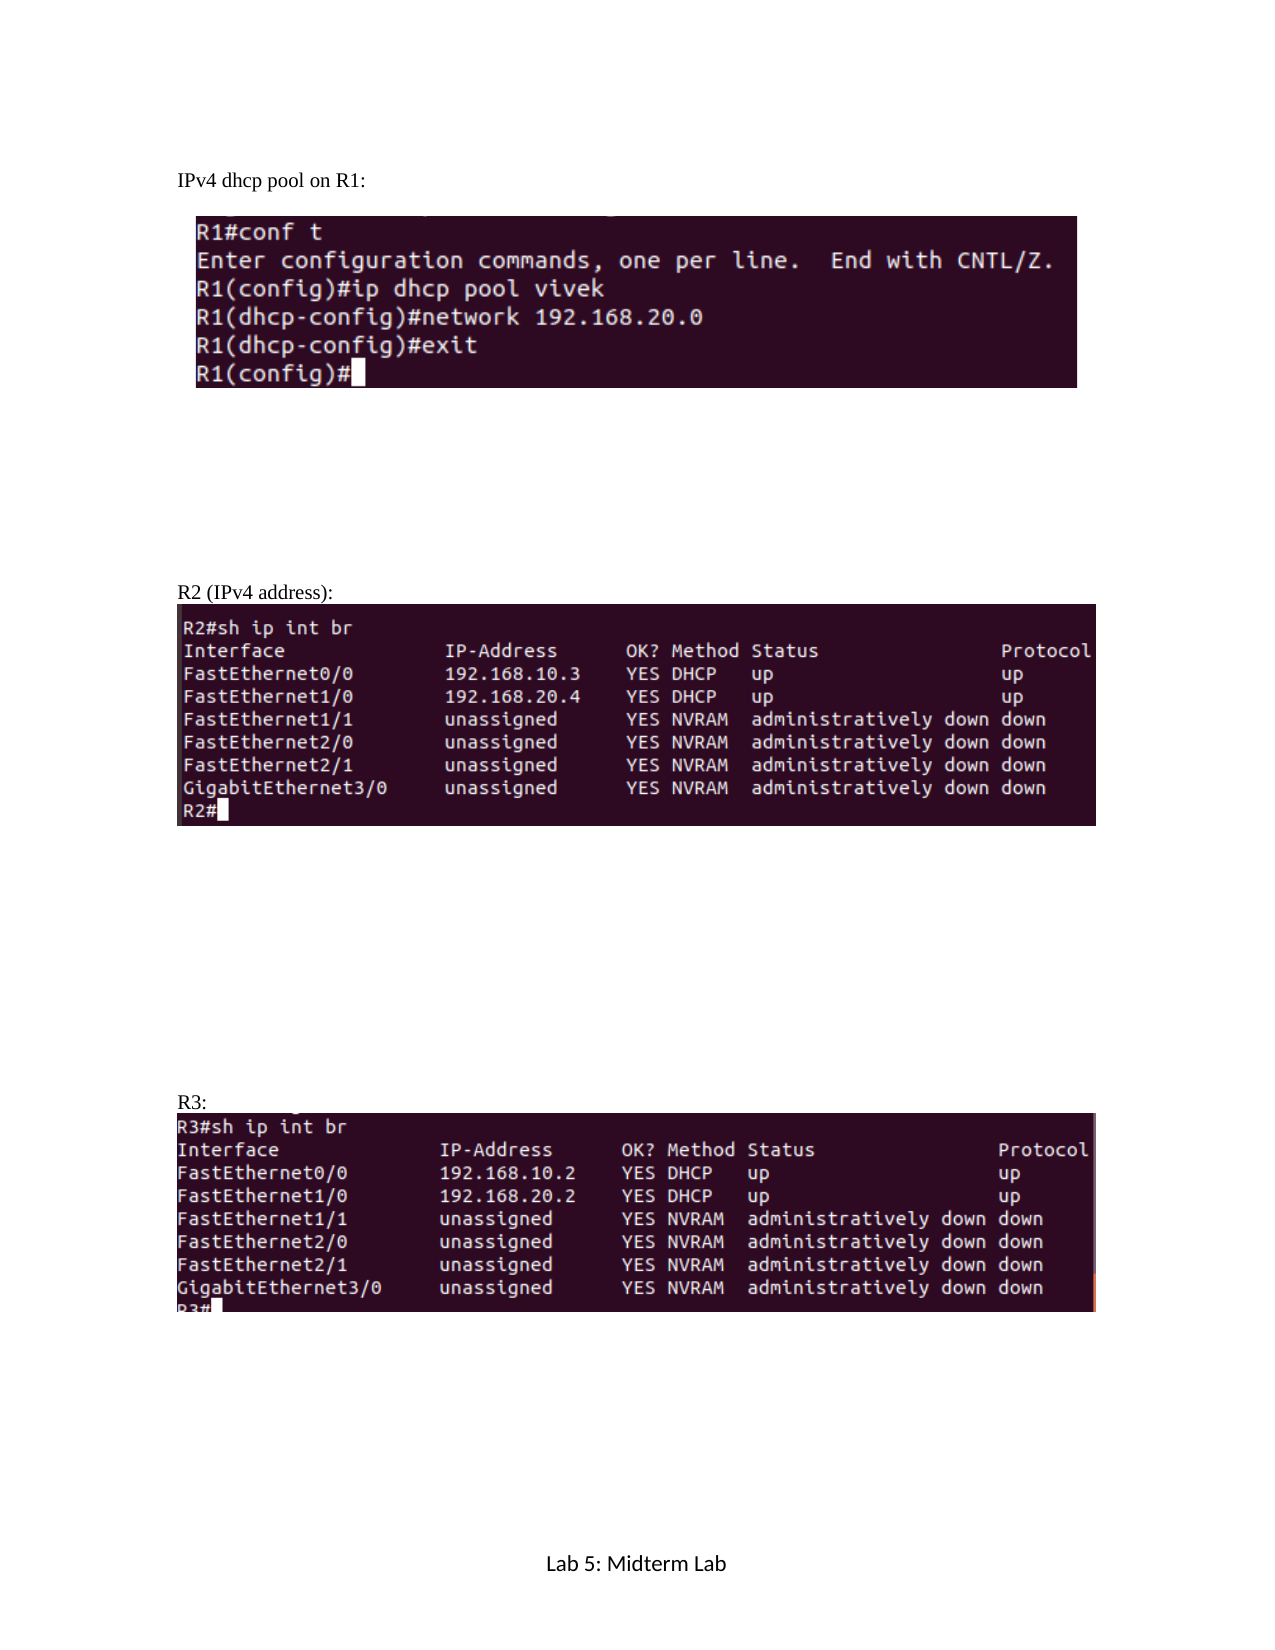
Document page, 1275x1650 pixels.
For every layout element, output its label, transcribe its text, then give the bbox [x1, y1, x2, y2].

picture [177, 604, 1096, 826]
text R3: [177, 1090, 1096, 1113]
text R2 (IPv4 address): [177, 580, 1096, 604]
picture [195, 216, 1078, 388]
picture [177, 1113, 1096, 1312]
text IPv4 dhcp pool on R1: [177, 168, 1096, 192]
